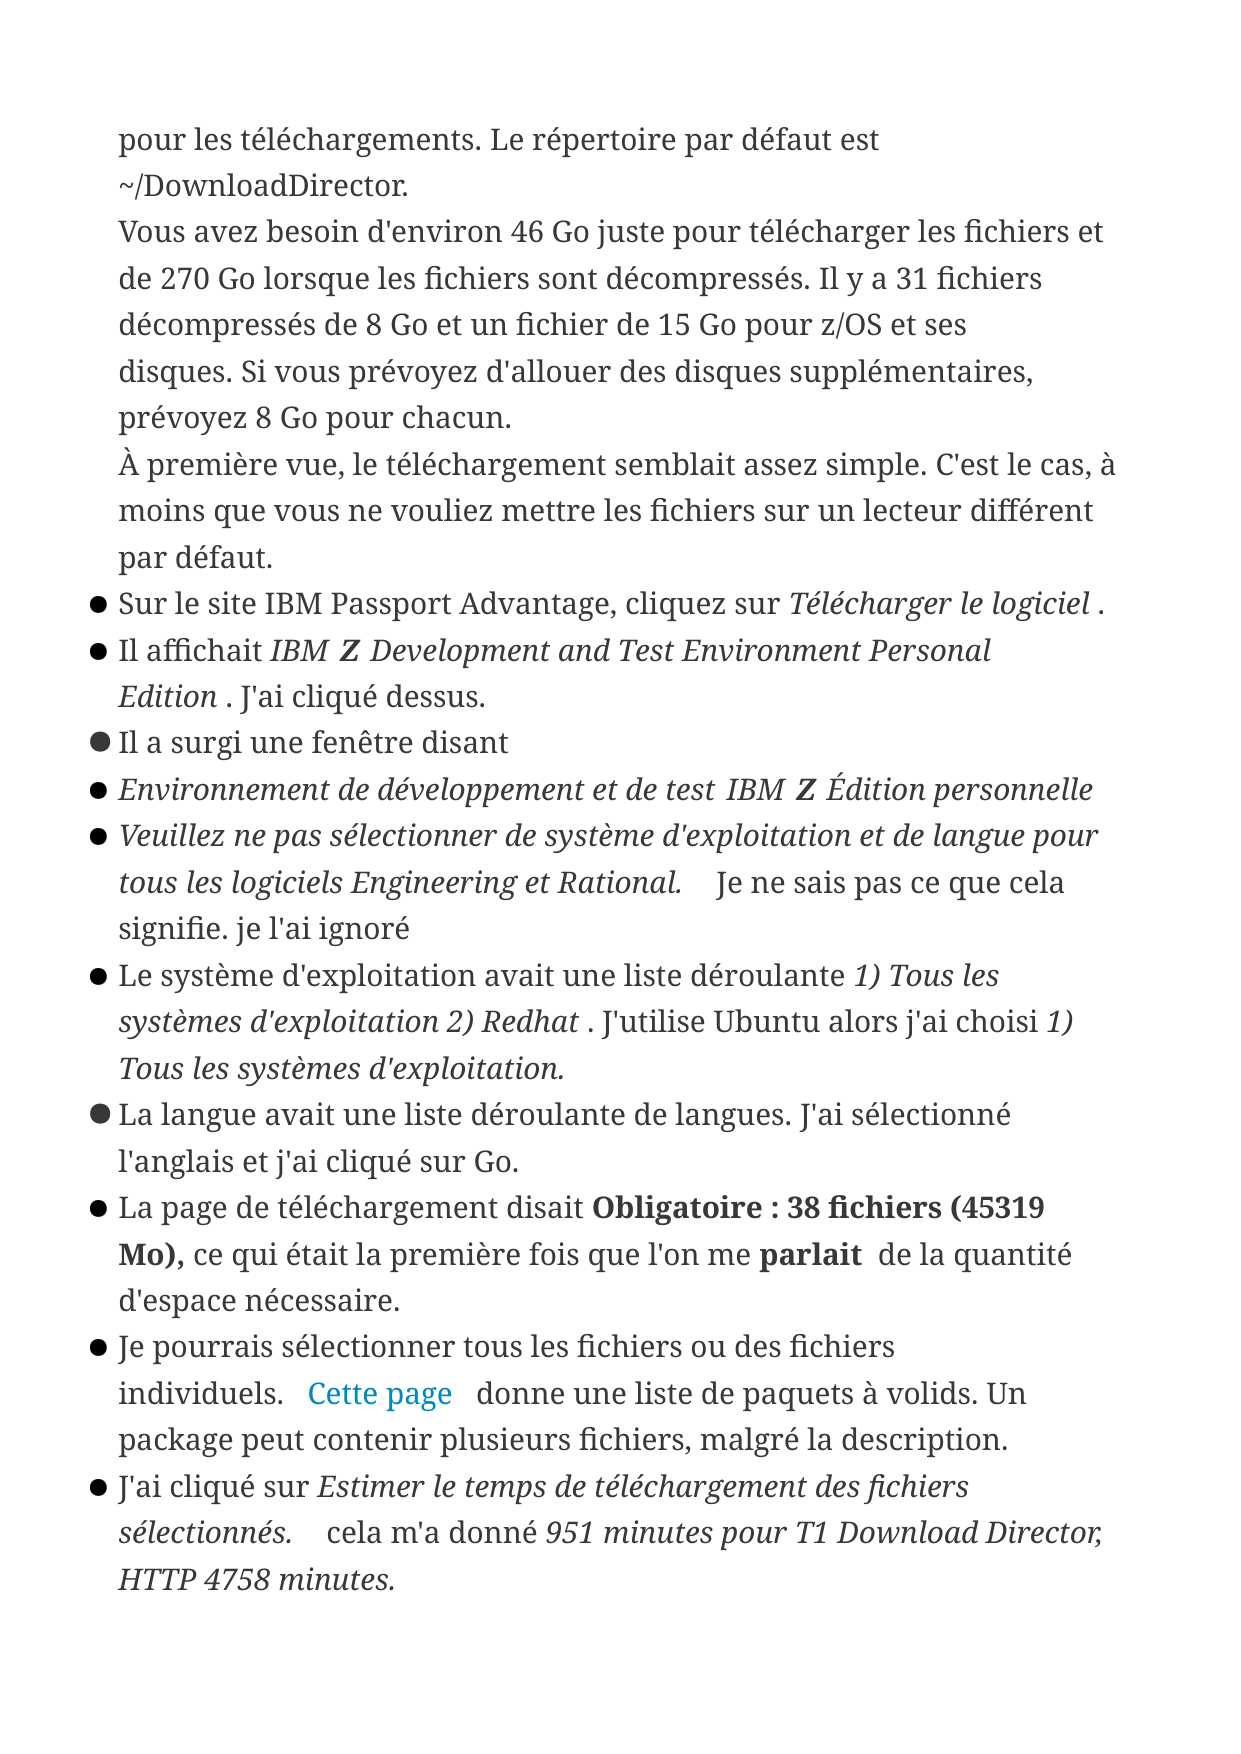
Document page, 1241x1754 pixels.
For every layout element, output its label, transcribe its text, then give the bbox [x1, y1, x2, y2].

text Vous avez besoin d'environ 46 Go juste pour télécharger les fichiers et de 270 Go lorsque les fichiers sont décompressés. Il y a 31 fichiers décompressés de 8 Go et un fichier de 15 Go pour z/OS et ses disques. Si vous prévoyez d'allouer des disques supplémentaires, prévoyez 8 Go pour chacun. [118, 211, 1122, 437]
list La langue avait une liste déroulante de langues. J'ai sélectionné l'anglais et j'ai cliqué sur Go. [118, 1094, 1122, 1181]
list La page de téléchargement disait Obligatoire : 38 fichiers (45319 Mo), ce qui était la première fois que l'on me parlait de la quantité d'espace nécessaire. [118, 1187, 1122, 1320]
list Je pourrais sélectionner tous les fichiers ou des fichiers individuels. Cette page donne une liste de paquets à volids. Un package peut contenir plusieurs fichiers, malgré la description. [118, 1326, 1122, 1459]
text À première vue, le téléchargement semblait assez simple. C'est le cas, à moins que vous ne vouliez mettre les fichiers sur un lecteur différent par défaut. [118, 443, 1122, 577]
text pour les téléchargements. Le répertoire par défaut est ~/DownloadDirector. [118, 118, 1122, 205]
list Le système d'exploitation avait une liste déroulante 1) Tous les systèmes d'exploitation 2) Redhat . J'utilise Ubuntu alors j'ai choisi 1) Tous les systèmes d'exploitation. [118, 954, 1122, 1088]
list Environnement de développement et de test IBM Z Édition personnelle [118, 768, 1122, 809]
list Veuillez ne pas sélectionner de système d'exploitation et de langue pour tous les logiciels Engineering et Rational. Je ne sais pas ce que cela signifie. je l'ai ignoré [118, 815, 1122, 948]
list J'ai cliqué sur Estimer le temps de téléchargement des fichiers sélectionnés. cela m'a donné 951 minutes pour T1 Download Director, HTTP 4758 minutes. [118, 1465, 1122, 1599]
list Il a surgi une fenêtre disant [118, 722, 1122, 762]
list Sur le site IBM Passport Advantage, cliquez sur Télécharger le logiciel . [118, 583, 1122, 623]
list Il affichait IBM Z Development and Test Environment Personal Edition . J'ai cliqué dessus. [118, 629, 1122, 716]
